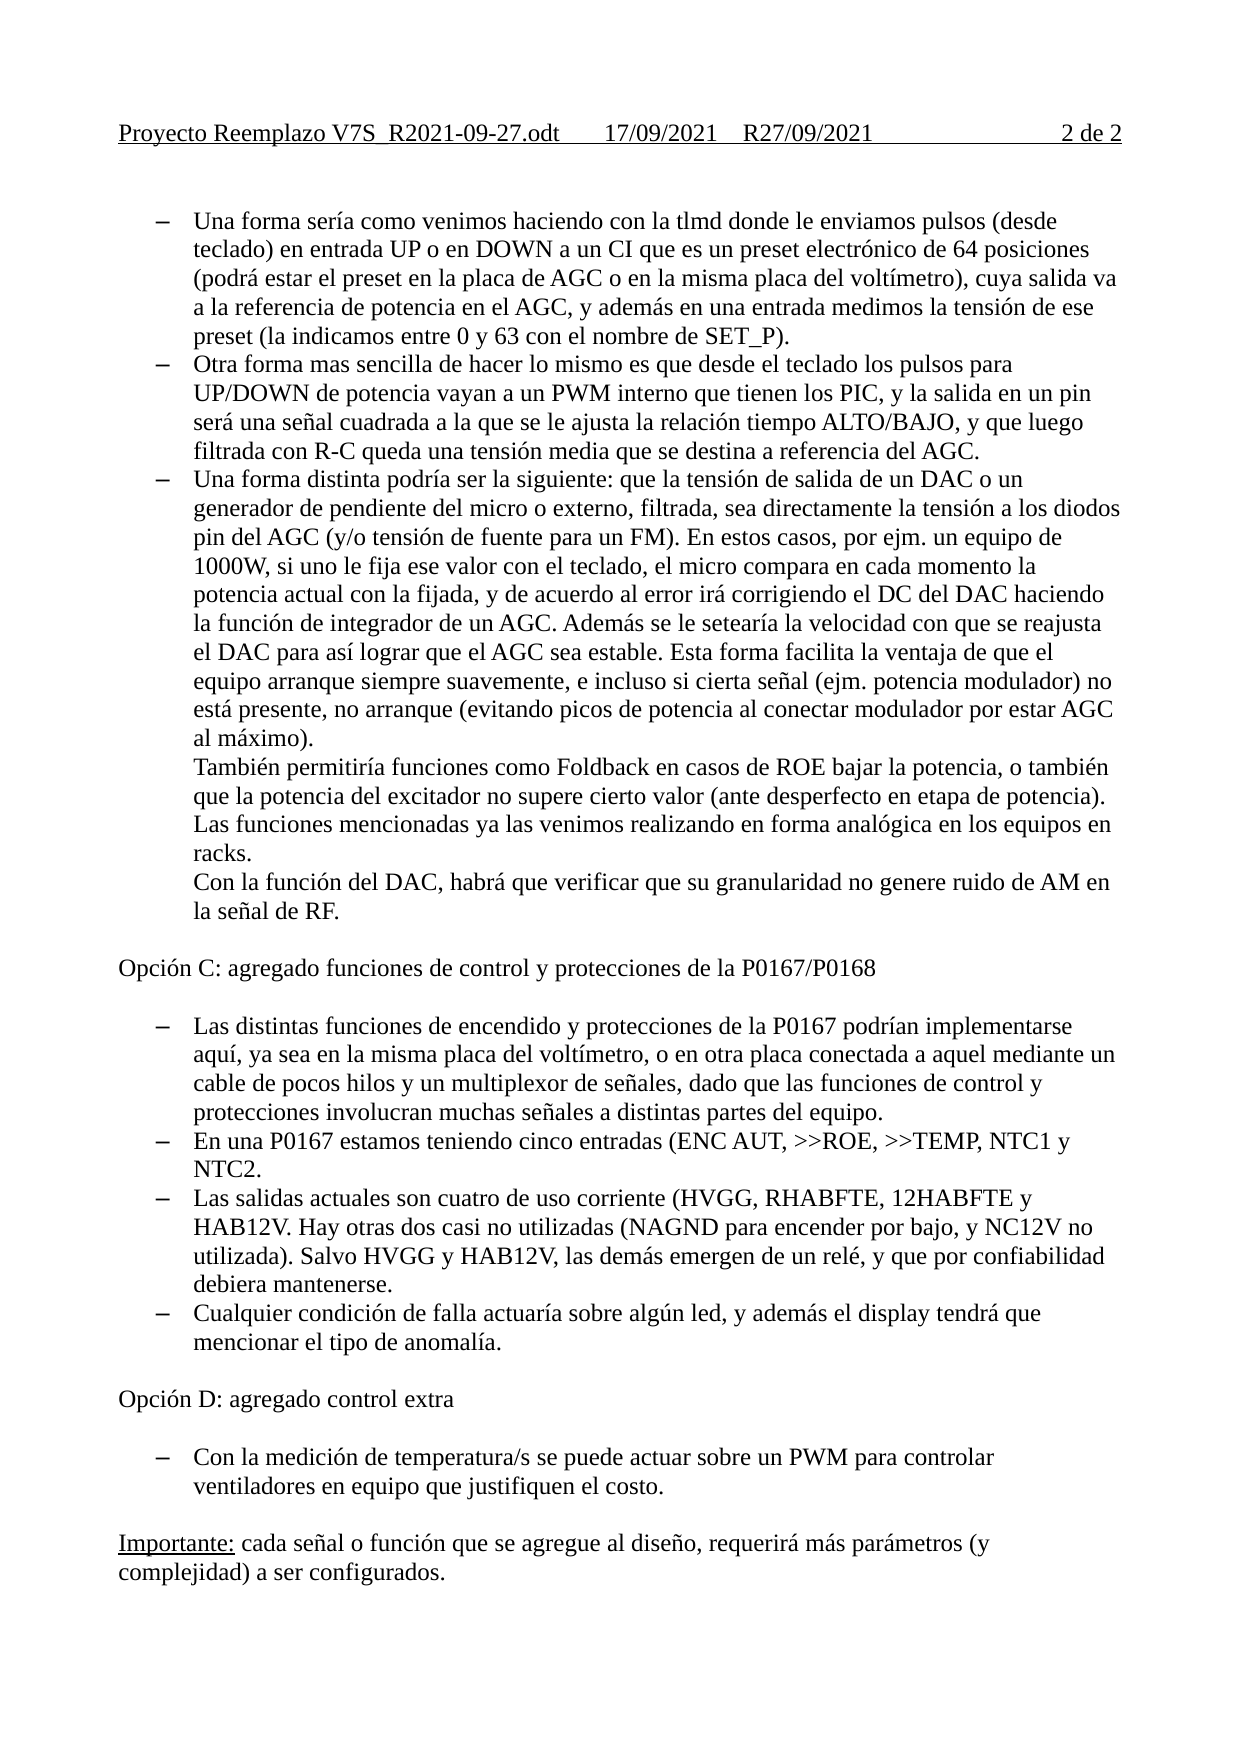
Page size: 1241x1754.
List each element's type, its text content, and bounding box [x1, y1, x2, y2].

list Otra forma mas sencilla de hacer lo mismo es que desde el teclado los pulsos para UP/DOWN de potencia vayan a un PWM interno que tienen los PIC, y la salida en un pin será una señal cuadrada a la que se le ajusta la relación tiempo ALTO/BAJO, y que luego filtrada con R-C queda una tensión media que se destina a referencia del AGC. [156, 349, 1122, 464]
list Las salidas actuales son cuatro de uso corriente (HVGG, RHABFTE, 12HABFTE y HAB12V. Hay otras dos casi no utilizadas (NAGND para encender por bajo, y NC12V no utilizada). Salvo HVGG y HAB12V, las demás emergen de un relé, y que por confiabilidad debiera mantenerse. [156, 1183, 1122, 1298]
list En una P0167 estamos teniendo cinco entradas (ENC AUT, >>ROE, >>TEMP, NTC1 y NTC2. [156, 1126, 1122, 1183]
text Importante: cada señal o función que se agregue al diseño, requerirá más parámetros (y complejidad) a ser configurados. [118, 1528, 1122, 1586]
list Una forma sería como venimos haciendo con la tlmd donde le enviamos pulsos (desde teclado) en entrada UP o en DOWN a un CI que es un preset electrónico de 64 posiciones (podrá estar el preset en la placa de AGC o en la misma placa del voltímetro), cuya salida va a la referencia de potencia en el AGC, y además en una entrada medimos la tensión de ese preset (la indicamos entre 0 y 63 con el nombre de SET_P). [156, 206, 1122, 349]
list Cualquier condición de falla actuaría sobre algún led, y además el display tendrá que mencionar el tipo de anomalía. [156, 1298, 1122, 1356]
list Con la función del DAC, habrá que verificar que su granularidad no genere ruido de AM en la señal de RF. [156, 867, 1122, 924]
list Una forma distinta podría ser la siguiente: que la tensión de salida de un DAC o un generador de pendiente del micro o externo, filtrada, sea directamente la tensión a los diodos pin del AGC (y/o tensión de fuente para un FM). En estos casos, por ejm. un equipo de 1000W, si uno le fija ese valor con el teclado, el micro compara en cada momento la potencia actual con la fijada, y de acuerdo al error irá corrigiendo el DC del DAC haciendo la función de integrador de un AGC. Además se le setearía la velocidad con que se reajusta el DAC para así lograr que el AGC sea estable. Esta forma facilita la ventaja de que el equipo arranque siempre suavemente, e incluso si cierta señal (ejm. potencia modulador) no está presente, no arranque (evitando picos de potencia al conectar modulador por estar AGC al máximo). También permitiría funciones como Foldback en casos de ROE bajar la potencia, o también que la potencia del excitador no supere cierto valor (ante desperfecto en etapa de potencia). Las funciones mencionadas ya las venimos realizando en forma analógica en los equipos en racks. [156, 464, 1122, 867]
text Opción C: agregado funciones de control y protecciones de la P0167/P0168 [118, 953, 1122, 982]
list Las distintas funciones de encendido y protecciones de la P0167 podrían implementarse aquí, ya sea en la misma placa del voltímetro, o en otra placa conectada a aquel mediante un cable de pocos hilos y un multiplexor de señales, dado que las funciones de control y protecciones involucran muchas señales a distintas partes del equipo. [156, 1011, 1122, 1126]
list Con la medición de temperatura/s se puede actuar sobre un PWM para controlar ventiladores en equipo que justifiquen el costo. [156, 1442, 1122, 1499]
text Opción D: agregado control extra [118, 1384, 1122, 1413]
